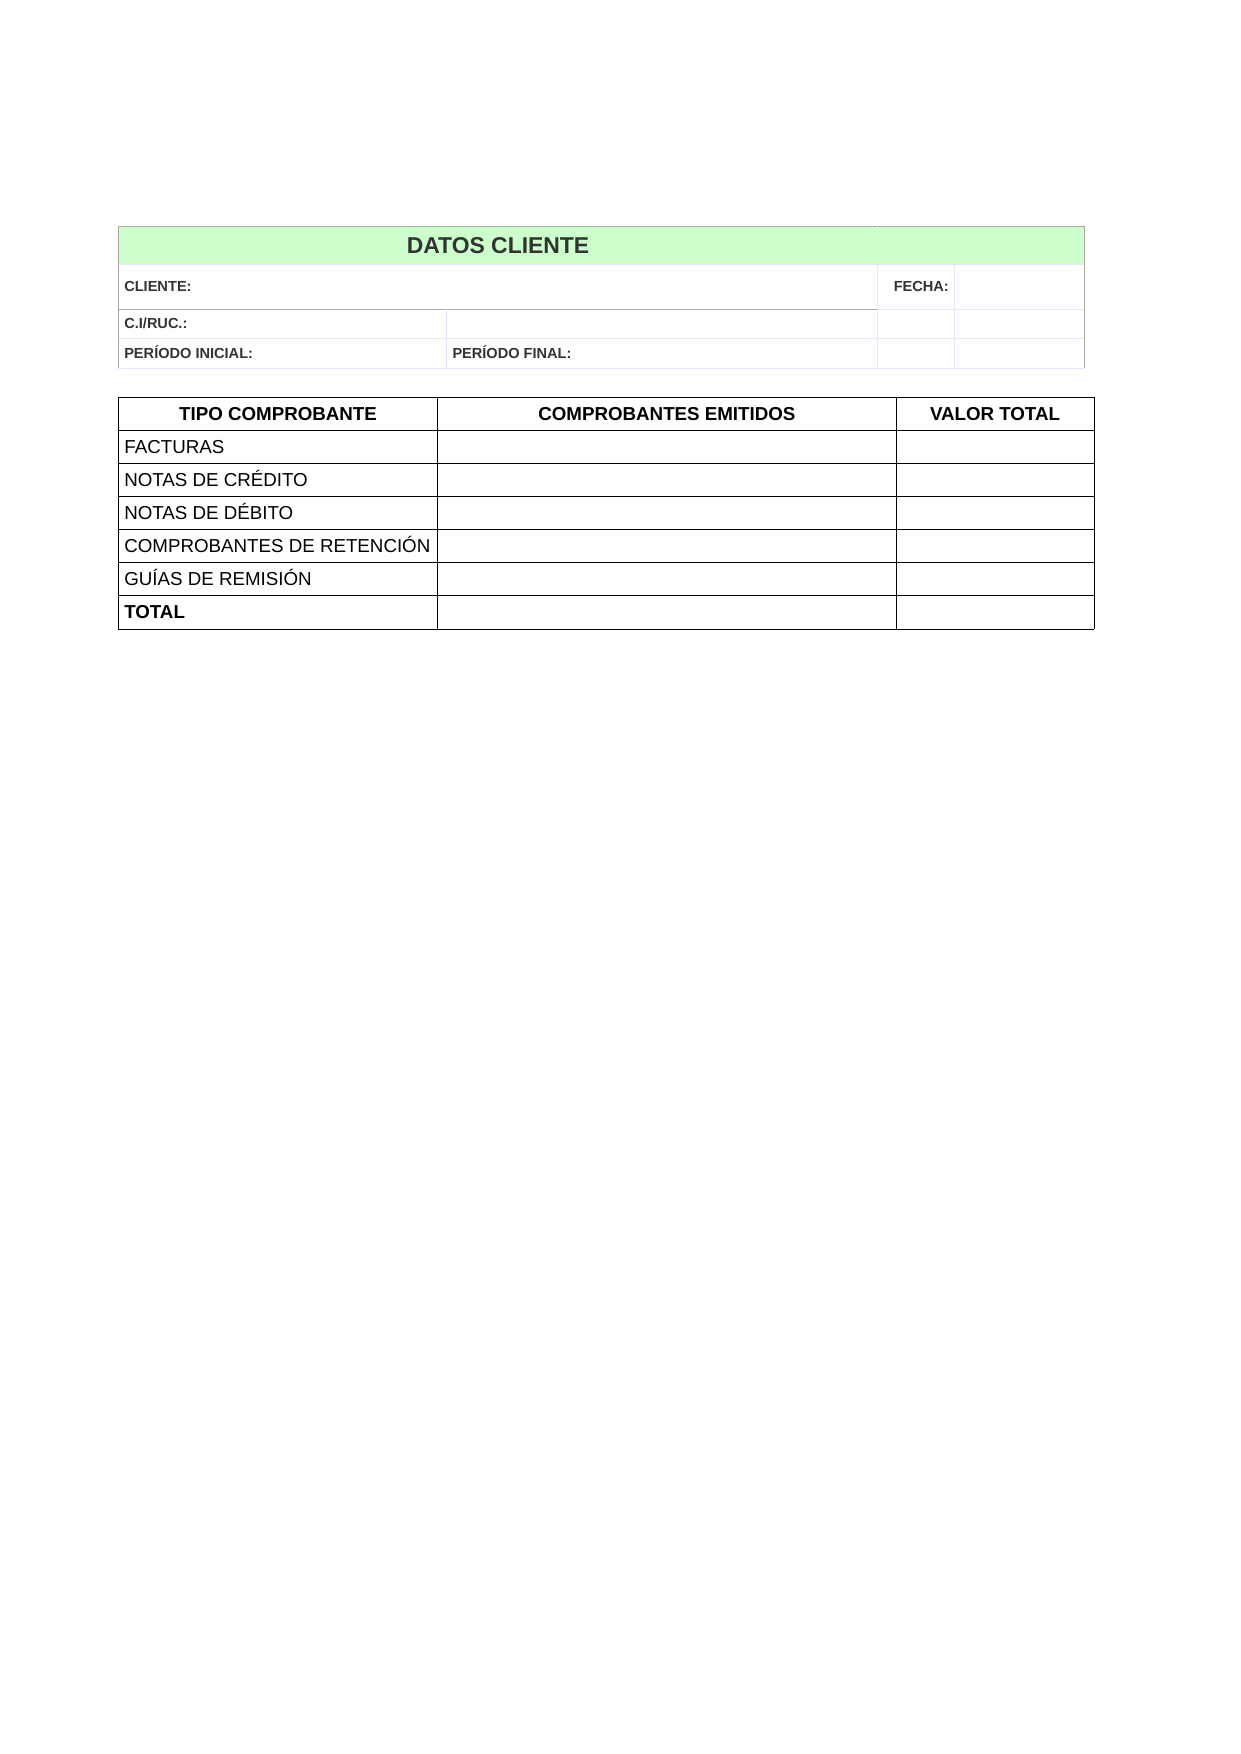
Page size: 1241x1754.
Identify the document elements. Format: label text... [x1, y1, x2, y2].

table_cell COMPROBANTES DE RETENCIÓN [119, 530, 437, 562]
table_cell NOTAS DE DÉBITO [119, 497, 437, 529]
table_cell <value_debit> [897, 497, 1094, 529]
table_cell [447, 310, 877, 338]
table_cell NOTAS DE CRÉDITO [119, 464, 437, 496]
table_cell <total_voucher> [438, 596, 896, 628]
table_cell [955, 310, 1084, 338]
table_cell <total_value> [897, 596, 1094, 628]
table_cell <contador_shipment> [438, 563, 896, 595]
table_header [878, 227, 1084, 264]
table_cell [878, 339, 954, 368]
table_cell <contador_withholding> [438, 530, 896, 562]
table_cell [955, 339, 1084, 368]
table_cell FACTURAS [119, 431, 437, 463]
table_header TIPO COMPROBANTE [119, 398, 437, 430]
table_cell <value_invoice> [897, 431, 1094, 463]
table_cell CLIENTE: <party> [119, 265, 877, 309]
table_cell [878, 310, 954, 338]
table_cell <contador_invoice> [438, 431, 896, 463]
table_cell <contador_debit> [438, 497, 896, 529]
table_cell <value_credit> [897, 464, 1094, 496]
table_cell <value_shipment> [897, 563, 1094, 595]
table_cell PERÍODO FINAL: <fin> [447, 339, 877, 368]
table_cell TOTAL [119, 596, 437, 628]
table_cell <time.strftime('%d/%m/%Y')> [955, 265, 1084, 309]
table_cell C.I/RUC.: <id> [119, 310, 446, 338]
table_header DATOS CLIENTE [119, 227, 877, 264]
table_cell PERÍODO INICIAL: <inicio> [119, 339, 446, 368]
table_cell <contador_credit> [438, 464, 896, 496]
table_header VALOR TOTAL [897, 398, 1094, 430]
table_cell GUÍAS DE REMISIÓN [119, 563, 437, 595]
table_header COMPROBANTES EMITIDOS [438, 398, 896, 430]
table_cell <value_withholding> [897, 530, 1094, 562]
table_cell FECHA: [878, 265, 954, 309]
